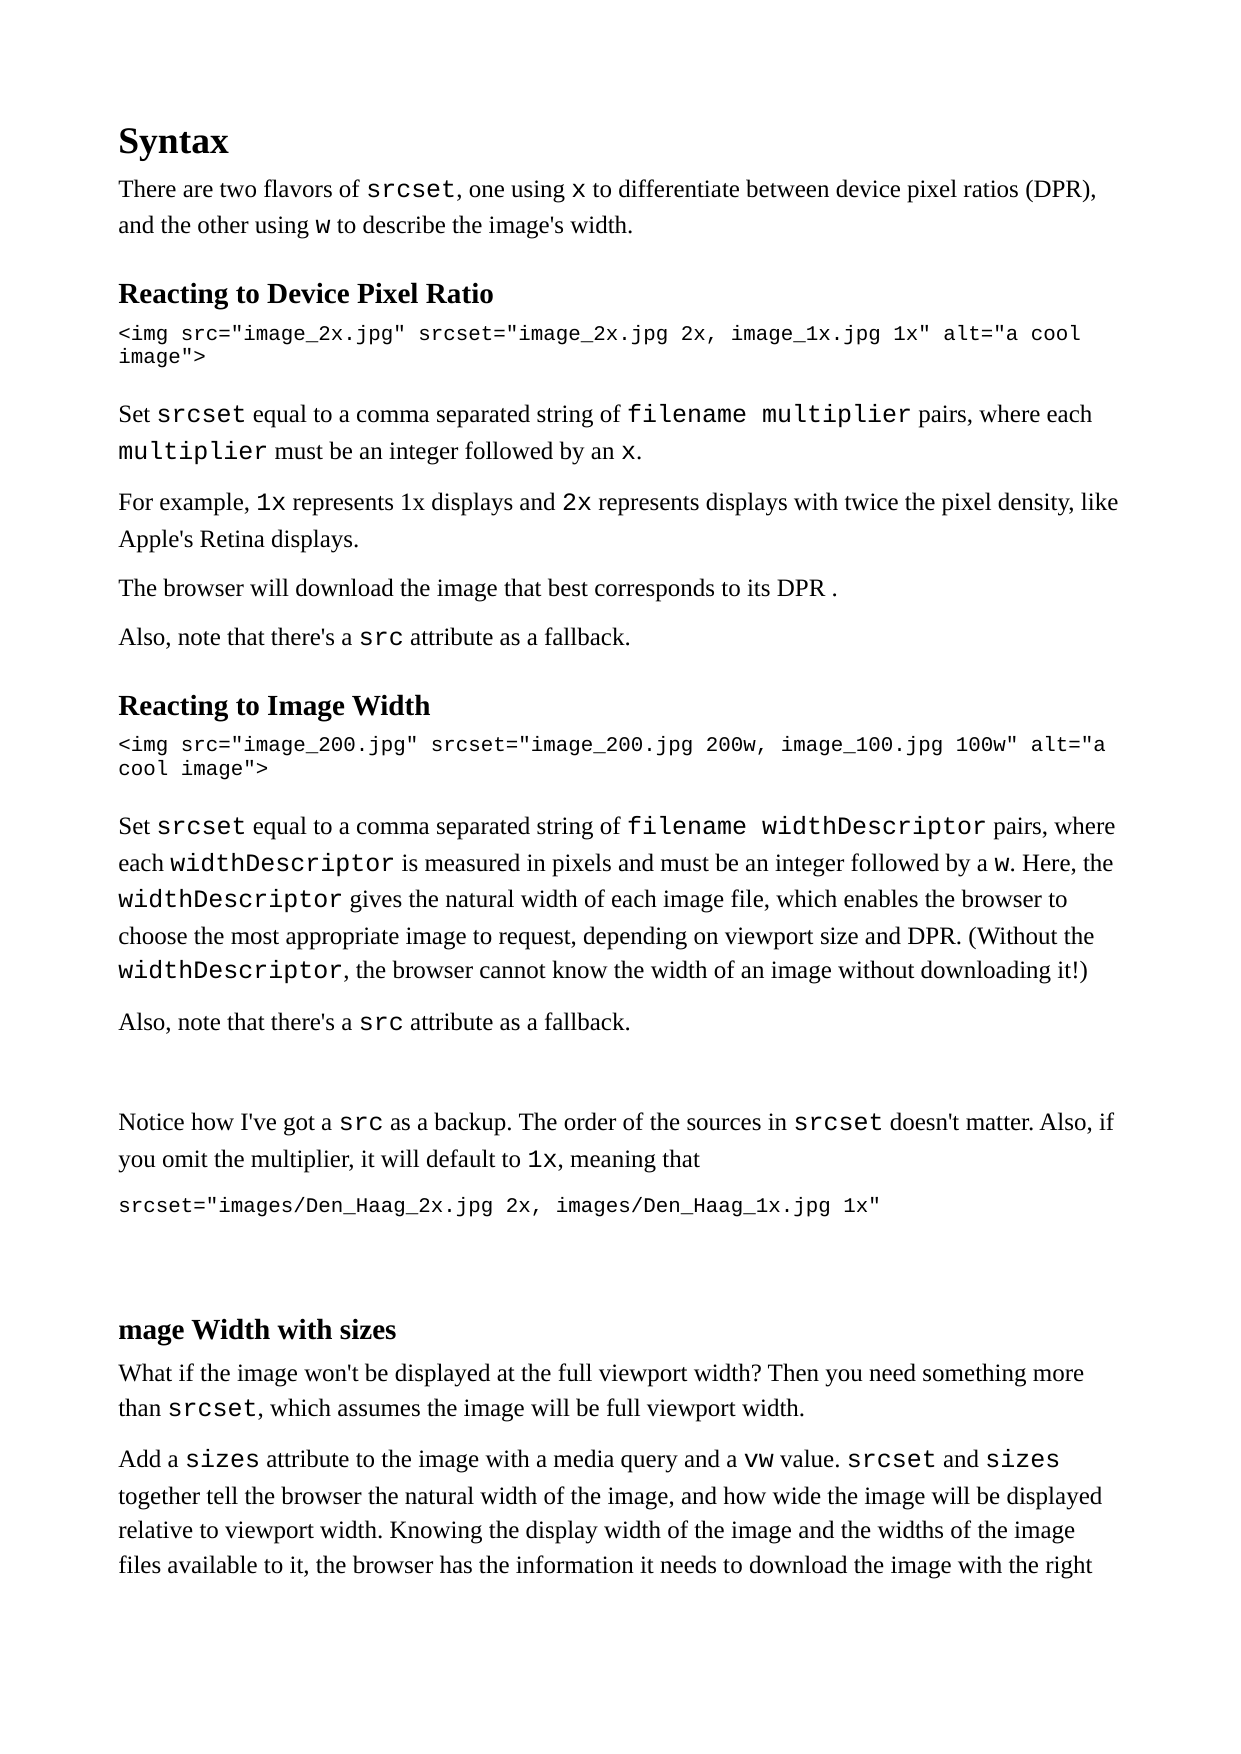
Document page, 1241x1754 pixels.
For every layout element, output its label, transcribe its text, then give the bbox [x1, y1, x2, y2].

text For example, 1x represents 1x displays and 2x represents displays with twice the pixel density, like Apple's Retina displays. [118, 487, 1122, 553]
text Also, note that there's a src attribute as a fallback. [118, 1007, 1122, 1038]
subtitle mage Width with sizes [118, 1312, 1122, 1346]
text Set srcset equal to a comma separated string of filename widthDescriptor pairs, where each widthDescriptor is measured in pixels and must be an integer followed by a w. Here, the widthDescriptor gives the natural width of each image file, which enables the browser to choose the most appropriate image to request, depending on viewport size and DPR. (Without the widthDescriptor, the browser cannot know the width of an image without downloading it!) [118, 811, 1122, 986]
text Set srcset equal to a comma separated string of filename multiplier pairs, where each multiplier must be an integer followed by an x. [118, 399, 1122, 467]
text Also, note that there's a src attribute as a fallback. [118, 622, 1122, 653]
text There are two flavors of srcset, one using x to differentiate between device pixel ratios (DPR), and the other using w to describe the image's width. [118, 174, 1122, 241]
text Add a sizes attribute to the image with a media query and a vw value. srcset and sizes together tell the browser the natural width of the image, and how wide the image will be displayed relative to viewport width. Knowing the display width of the image and the widths of the image files available to it, the browser has the information it needs to download the image with the right [118, 1444, 1122, 1579]
subtitle Reacting to Device Pixel Ratio [118, 276, 1122, 310]
text srcset="images/Den_Haag_2x.jpg 2x, images/Den_Haag_1x.jpg 1x" [118, 1196, 1122, 1219]
text <img src="image_2x.jpg" srcset="image_2x.jpg 2x, image_1x.jpg 1x" alt="a cool image"> [118, 322, 1122, 370]
text Notice how I've got a src as a backup. The order of the sources in srcset doesn't matter. Also, if you omit the multiplier, it will default to 1x, meaning that [118, 1107, 1122, 1175]
text What if the image won't be displayed at the full viewport width? Then you need something more than srcset, which assumes the image will be full viewport width. [118, 1358, 1122, 1424]
text <img src="image_200.jpg" srcset="image_200.jpg 200w, image_100.jpg 100w" alt="a cool image"> [118, 734, 1122, 782]
subtitle Reacting to Image Width [118, 688, 1122, 722]
subtitle Syntax [118, 118, 1122, 161]
text The browser will download the image that best corresponds to its DPR . [118, 573, 1122, 602]
